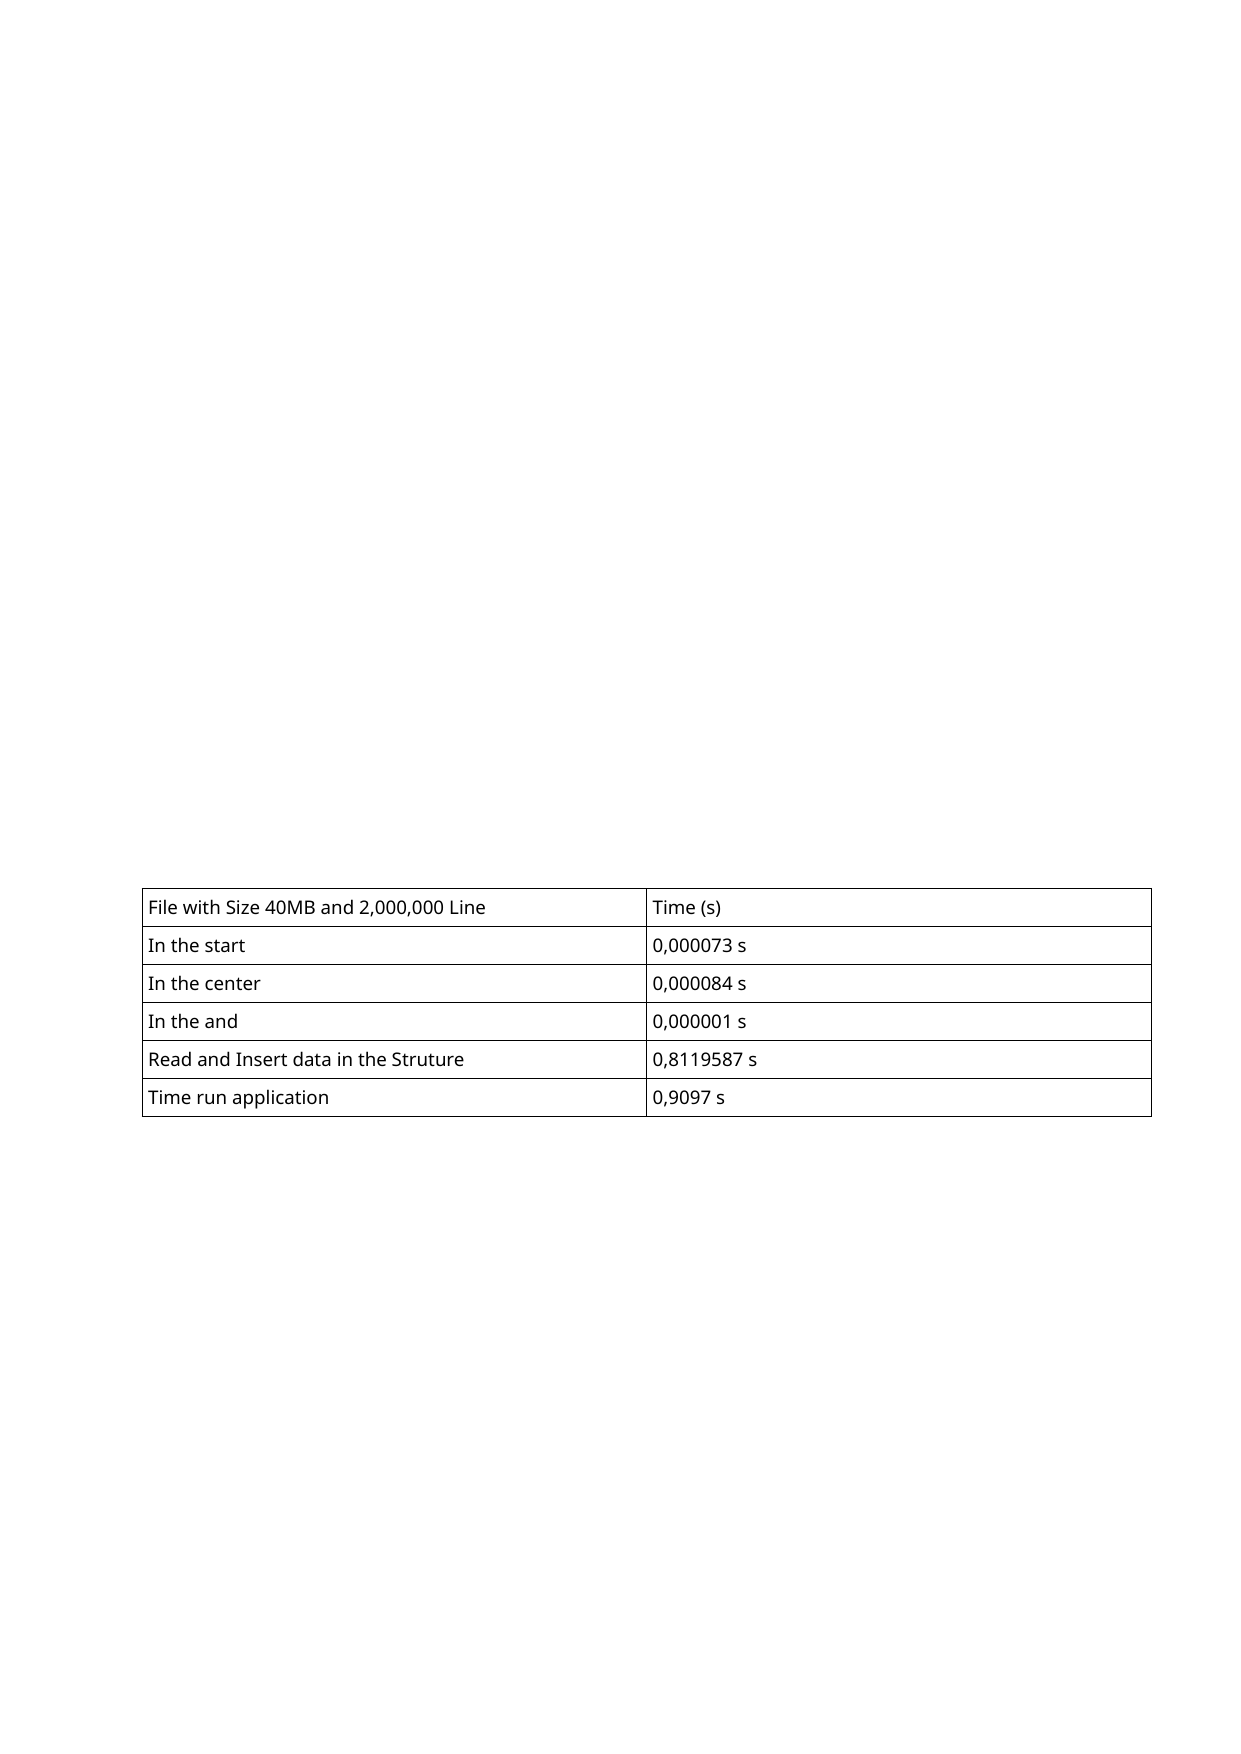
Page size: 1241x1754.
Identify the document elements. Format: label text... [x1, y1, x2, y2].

table_cell 0,000073 s [647, 927, 1151, 964]
table_cell 0,9097 s [647, 1079, 1151, 1116]
table_cell In the center [143, 965, 646, 1002]
table_cell In the and [143, 1003, 646, 1040]
table_cell 0,8119587 s [647, 1041, 1151, 1078]
table_cell 0,000084 s [647, 965, 1151, 1002]
table_header File with Size 40MB and 2,000,000 Line [143, 889, 646, 926]
table_cell Time run application [143, 1079, 646, 1116]
table_cell Read and Insert data in the Struture [143, 1041, 646, 1078]
table_cell In the start [143, 927, 646, 964]
table_header Time (s) [647, 889, 1151, 926]
table_cell 0,000001 s [647, 1003, 1151, 1040]
